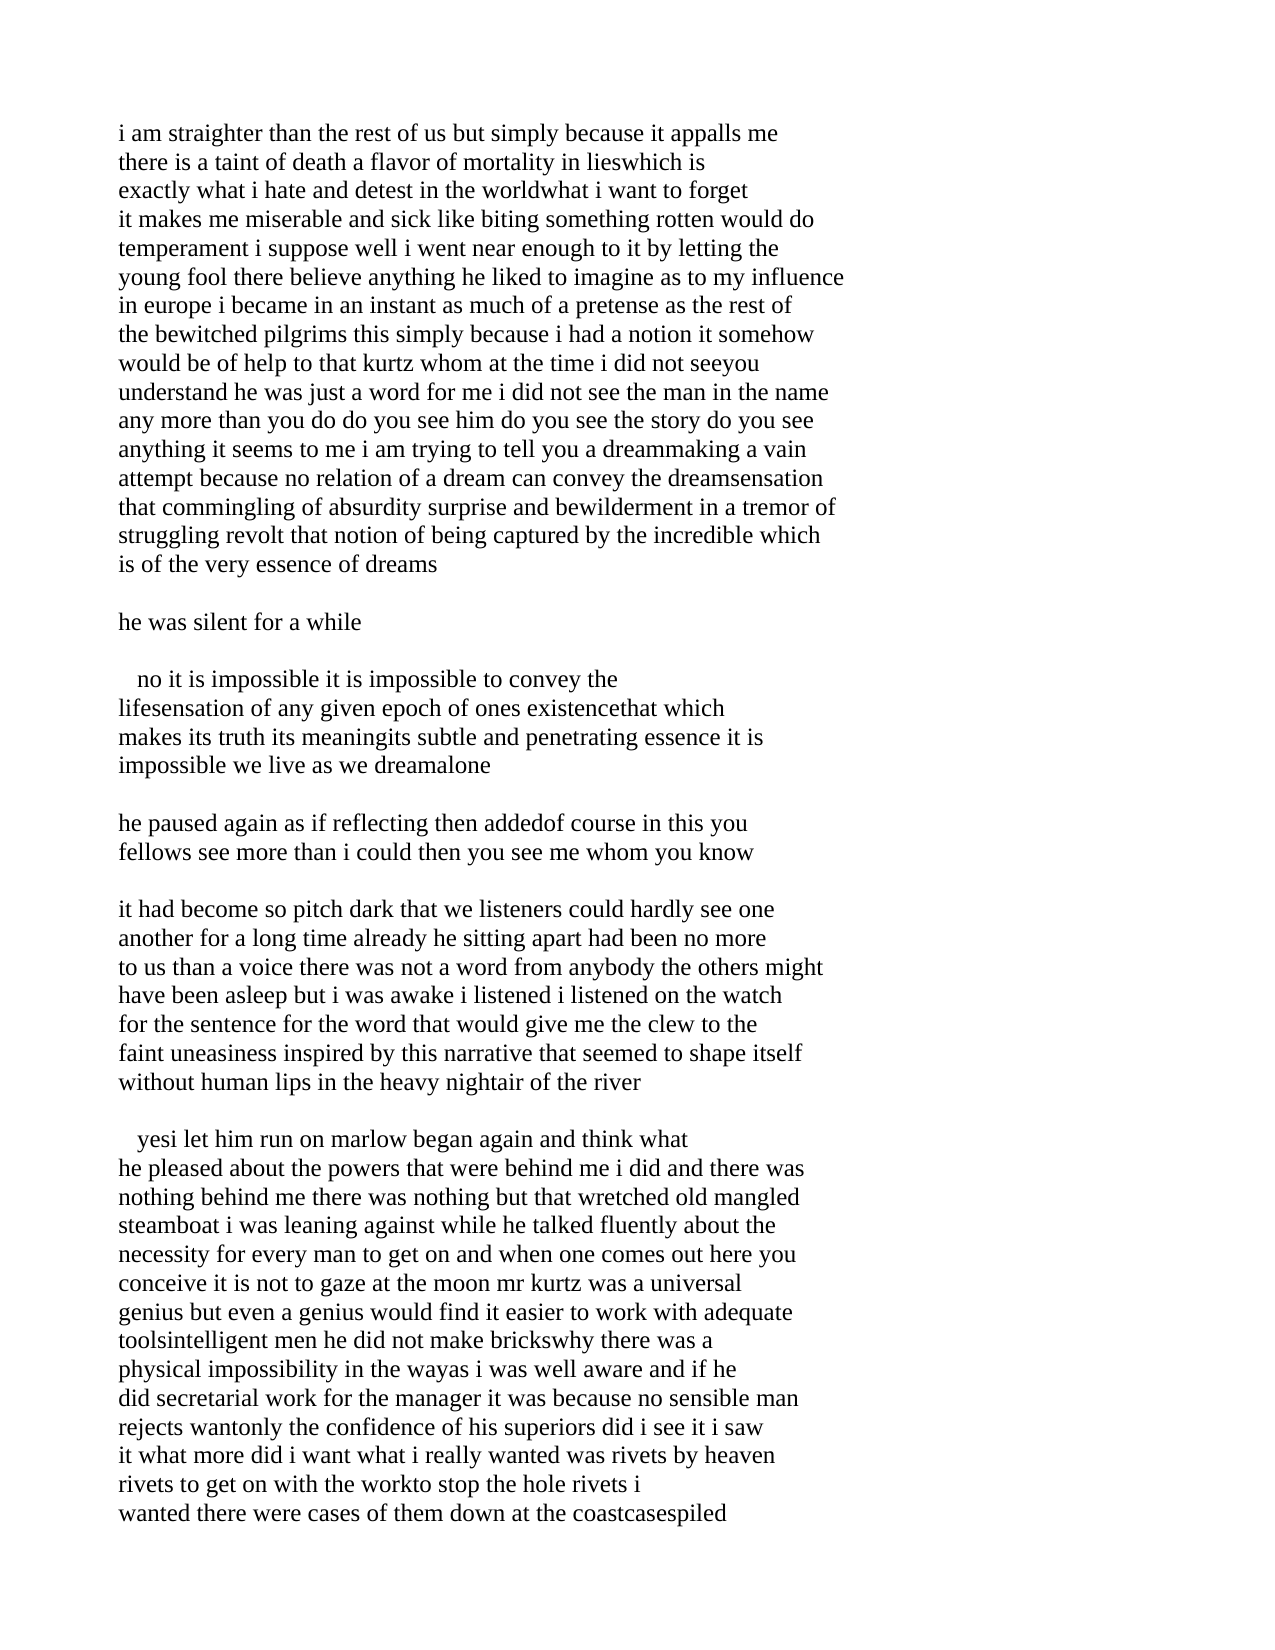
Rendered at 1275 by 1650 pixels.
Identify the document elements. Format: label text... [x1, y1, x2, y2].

text it had become so pitch dark that we listeners could hardly see one [118, 894, 1157, 923]
text wanted there were cases of them down at the coastcasespiled [118, 1498, 1157, 1527]
text rejects wantonly the confidence of his superiors did i see it i saw [118, 1412, 1157, 1441]
text toolsintelligent men he did not make brickswhy there was a [118, 1326, 1157, 1354]
text lifesensation of any given epoch of ones existencethat which [118, 693, 1157, 722]
text necessity for every man to get on and when one comes out here you [118, 1239, 1157, 1268]
text it what more did i want what i really wanted was rivets by heaven [118, 1441, 1157, 1469]
text that commingling of absurdity surprise and bewilderment in a tremor of [118, 492, 1157, 521]
text makes its truth its meaningits subtle and penetrating essence it is [118, 722, 1157, 751]
text temperament i suppose well i went near enough to it by letting the [118, 233, 1157, 262]
text to us than a voice there was not a word from anybody the others might [118, 952, 1157, 981]
text faint uneasiness inspired by this narrative that seemed to shape itself [118, 1038, 1157, 1067]
text he paused again as if reflecting then addedof course in this you [118, 808, 1157, 837]
text steamboat i was leaning against while he talked fluently about the [118, 1211, 1157, 1239]
text impossible we live as we dreamalone [118, 751, 1157, 779]
text another for a long time already he sitting apart had been no more [118, 923, 1157, 952]
text conceive it is not to gaze at the moon mr kurtz was a universal [118, 1268, 1157, 1297]
text is of the very essence of dreams [118, 549, 1157, 578]
text yesi let him run on marlow began again and think what [118, 1124, 1157, 1153]
text struggling revolt that notion of being captured by the incredible which [118, 521, 1157, 549]
text would be of help to that kurtz whom at the time i did not seeyou [118, 348, 1157, 377]
text genius but even a genius would find it easier to work with adequate [118, 1297, 1157, 1326]
text anything it seems to me i am trying to tell you a dreammaking a vain [118, 434, 1157, 463]
text any more than you do do you see him do you see the story do you see [118, 406, 1157, 434]
text in europe i became in an instant as much of a pretense as the rest of [118, 291, 1157, 319]
text he pleased about the powers that were behind me i did and there was [118, 1153, 1157, 1182]
text attempt because no relation of a dream can convey the dreamsensation [118, 463, 1157, 492]
text there is a taint of death a flavor of mortality in lieswhich is [118, 147, 1157, 176]
text understand he was just a word for me i did not see the man in the name [118, 377, 1157, 406]
text for the sentence for the word that would give me the clew to the [118, 1009, 1157, 1038]
text the bewitched pilgrims this simply because i had a notion it somehow [118, 319, 1157, 348]
text fellows see more than i could then you see me whom you know [118, 837, 1157, 866]
text physical impossibility in the wayas i was well aware and if he [118, 1354, 1157, 1383]
text he was silent for a while [118, 607, 1157, 636]
text it makes me miserable and sick like biting something rotten would do [118, 204, 1157, 233]
text nothing behind me there was nothing but that wretched old mangled [118, 1182, 1157, 1211]
text exactly what i hate and detest in the worldwhat i want to forget [118, 176, 1157, 204]
text without human lips in the heavy nightair of the river [118, 1067, 1157, 1096]
text have been asleep but i was awake i listened i listened on the watch [118, 981, 1157, 1009]
text rivets to get on with the workto stop the hole rivets i [118, 1469, 1157, 1498]
text i am straighter than the rest of us but simply because it appalls me [118, 118, 1157, 147]
text young fool there believe anything he liked to imagine as to my influence [118, 262, 1157, 291]
text no it is impossible it is impossible to convey the [118, 664, 1157, 693]
text did secretarial work for the manager it was because no sensible man [118, 1383, 1157, 1412]
